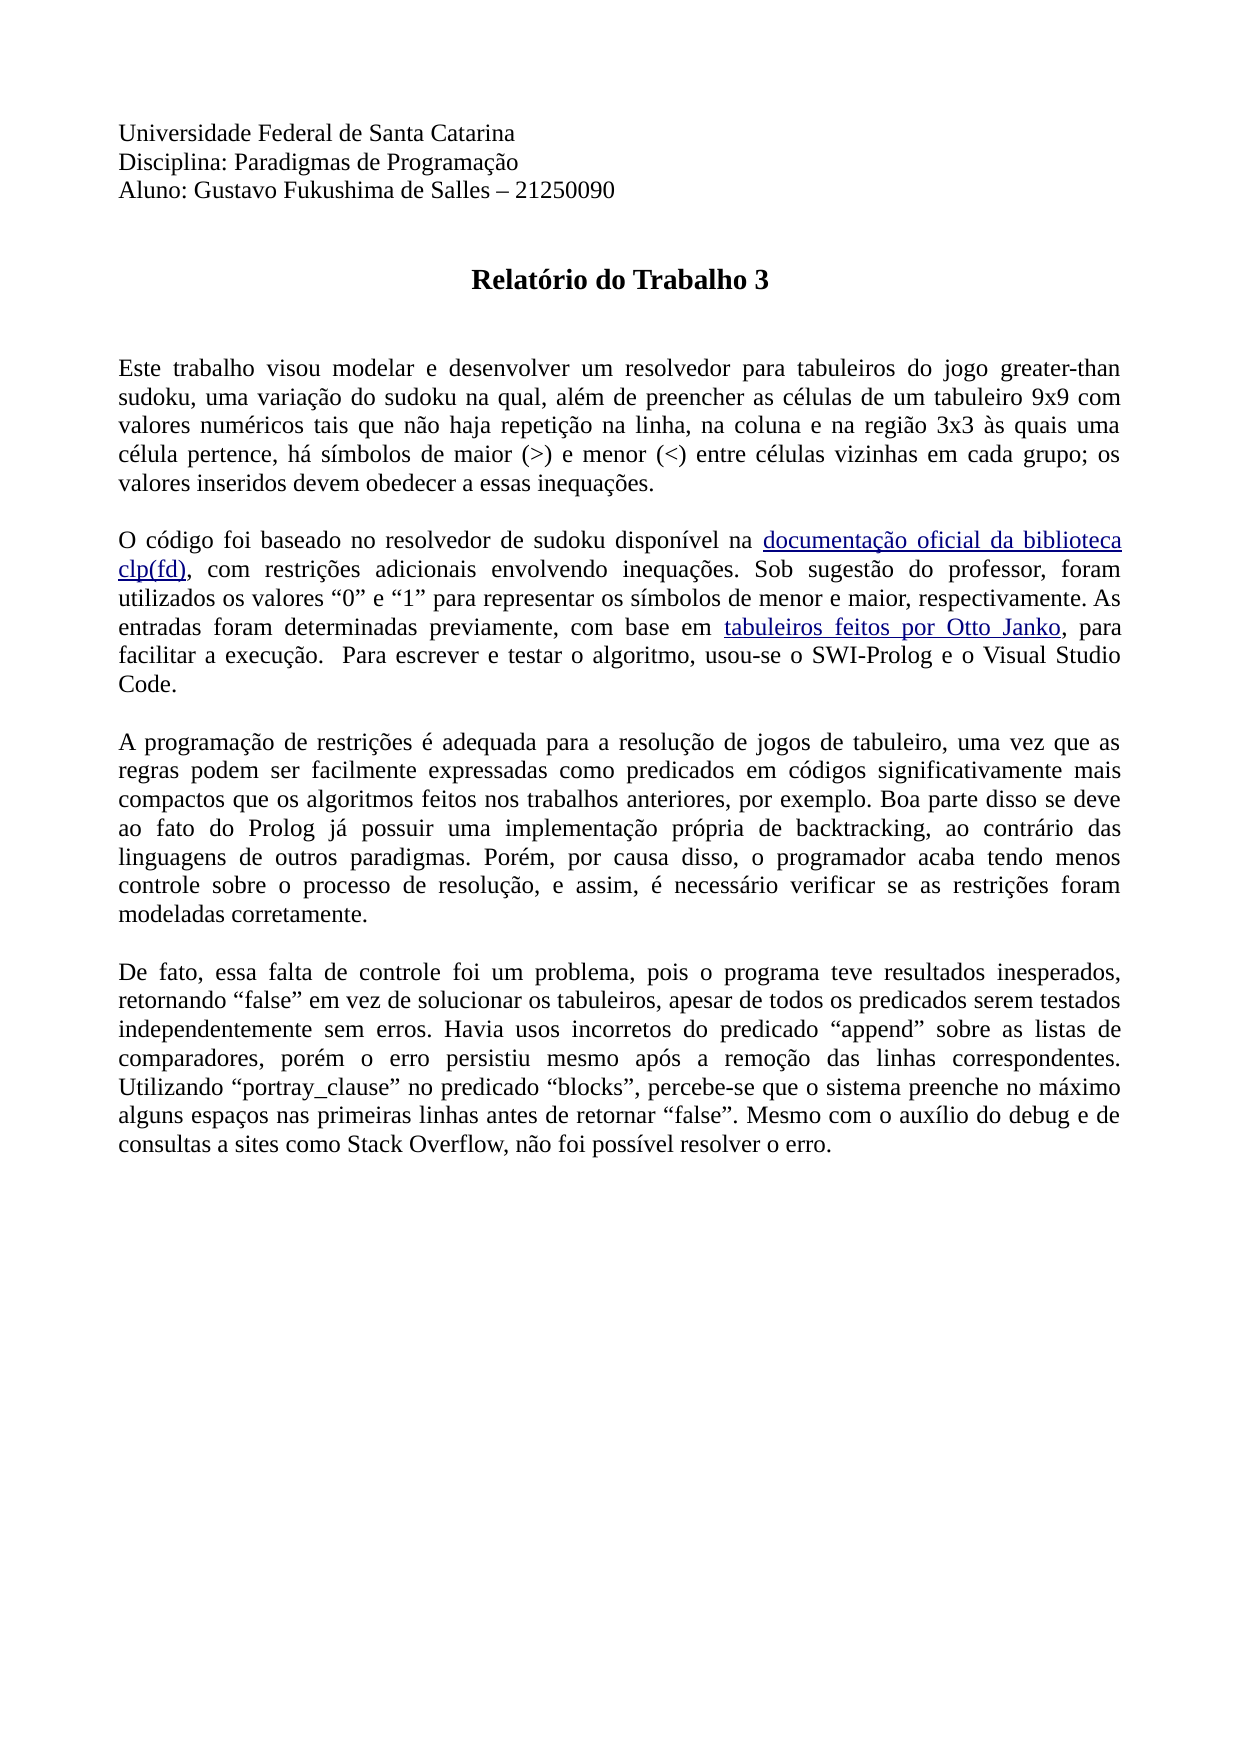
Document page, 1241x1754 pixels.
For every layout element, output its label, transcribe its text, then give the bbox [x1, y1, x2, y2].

text Aluno: Gustavo Fukushima de Salles – 21250090 [118, 176, 1122, 204]
text De fato, essa falta de controle foi um problema, pois o programa teve resultados inesperados, retornando “false” em vez de solucionar os tabuleiros, apesar de todos os predicados serem testados independentemente sem erros. Havia usos incorretos do predicado “append” sobre as listas de comparadores, porém o erro persistiu mesmo após a remoção das linhas correspondentes. Utilizando “portray_clause” no predicado “blocks”, percebe-se que o sistema preenche no máximo alguns espaços nas primeiras linhas antes de retornar “false”. Mesmo com o auxílio do debug e de consultas a sites como Stack Overflow, não foi possível resolver o erro. [118, 957, 1122, 1158]
text A programação de restrições é adequada para a resolução de jogos de tabuleiro, uma vez que as regras podem ser facilmente expressadas como predicados em códigos significativamente mais compactos que os algoritmos feitos nos trabalhos anteriores, por exemplo. Boa parte disso se deve ao fato do Prolog já possuir uma implementação própria de backtracking, ao contrário das linguagens de outros paradigmas. Porém, por causa disso, o programador acaba tendo menos controle sobre o processo de resolução, e assim, é necessário verificar se as restrições foram modeladas corretamente. [118, 727, 1122, 928]
text Disciplina: Paradigmas de Programação [118, 147, 1122, 176]
text Universidade Federal de Santa Catarina [118, 118, 1122, 147]
text Relatório do Trabalho 3 [118, 262, 1122, 295]
text O código foi baseado no resolvedor de sudoku disponível na documentação oficial da biblioteca clp(fd), com restrições adicionais envolvendo inequações. Sob sugestão do professor, foram utilizados os valores “0” e “1” para representar os símbolos de menor e maior, respectivamente. As entradas foram determinadas previamente, com base em tabuleiros feitos por Otto Janko, para facilitar a execução. Para escrever e testar o algoritmo, usou-se o SWI-Prolog e o Visual Studio Code. [118, 525, 1122, 698]
text Este trabalho visou modelar e desenvolver um resolvedor para tabuleiros do jogo greater-than sudoku, uma variação do sudoku na qual, além de preencher as células de um tabuleiro 9x9 com valores numéricos tais que não haja repetição na linha, na coluna e na região 3x3 às quais uma célula pertence, há símbolos de maior (>) e menor (<) entre células vizinhas em cada grupo; os valores inseridos devem obedecer a essas inequações. [118, 353, 1122, 497]
